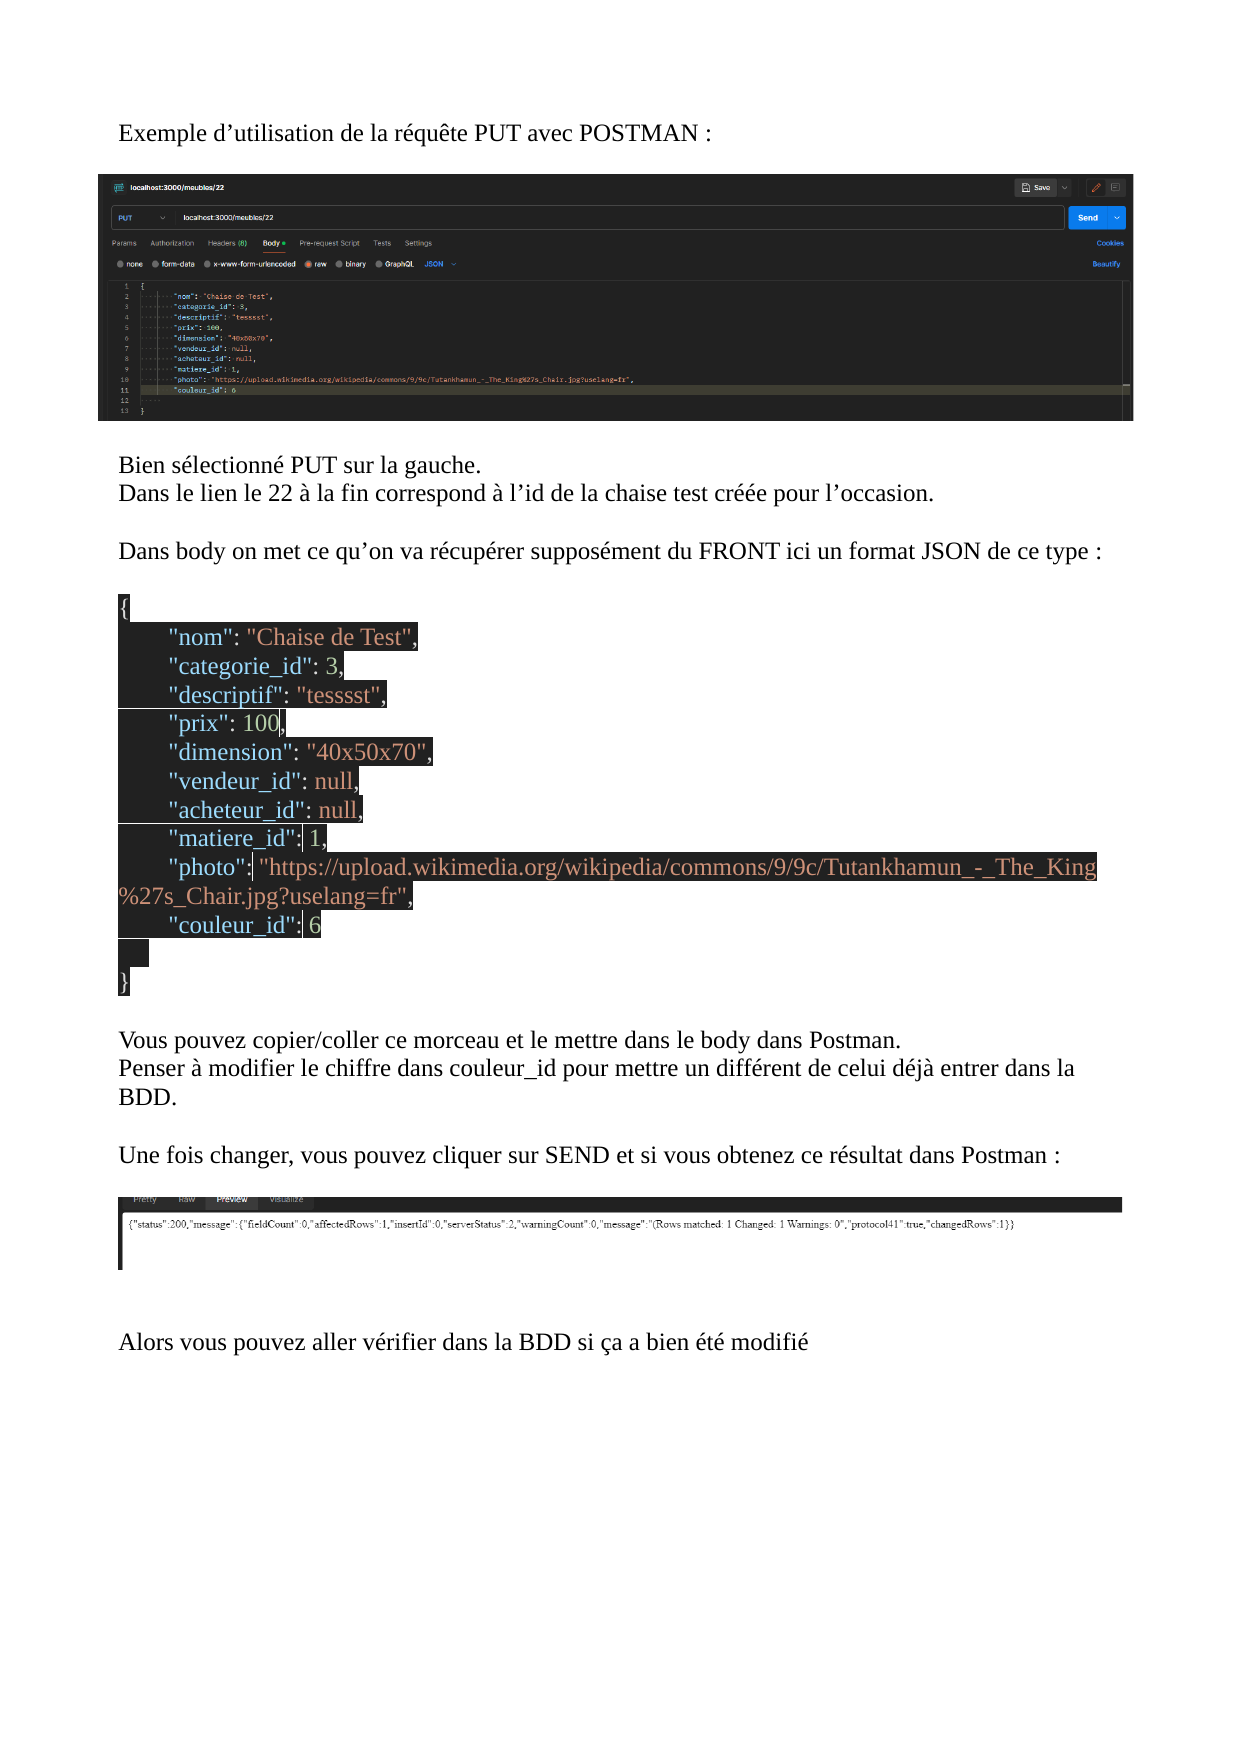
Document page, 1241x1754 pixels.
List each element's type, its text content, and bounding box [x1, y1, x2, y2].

picture [118, 1197, 1123, 1270]
text "acheteur_id": null, [118, 795, 1122, 823]
text "photo": "https://upload.wikimedia.org/wikipedia/commons/9/9c/Tutankhamun_-_The_King%27s_Chair.jpg?uselang=fr", [118, 852, 1122, 910]
text "descriptif": "tesssst", [118, 680, 1122, 708]
text { [118, 593, 1122, 622]
text } [118, 967, 1122, 996]
text Alors vous pouvez aller vérifier dans la BDD si ça a bien été modifié [118, 1327, 1122, 1356]
picture [98, 174, 1134, 421]
text "couleur_id": 6 [118, 910, 1122, 938]
text "categorie_id": 3, [118, 651, 1122, 680]
text Bien sélectionné PUT sur la gauche. Dans le lien le 22 à la fin correspond à l’id de la chaise test créée pour l’occasion. Dans body on met ce qu’on va récupérer supposément du FRONT ici un format JSON de ce type : [118, 450, 1122, 565]
text "matiere_id": 1, [118, 823, 1122, 852]
text Vous pouvez copier/coller ce morceau et le mettre dans le body dans Postman. Penser à modifier le chiffre dans couleur_id pour mettre un différent de celui déjà entrer dans la BDD. Une fois changer, vous pouvez cliquer sur SEND et si vous obtenez ce résultat dans Postman : [118, 1025, 1122, 1168]
text "nom": "Chaise de Test", [118, 622, 1122, 651]
text "dimension": "40x50x70", [118, 737, 1122, 766]
text Exemple d’utilisation de la réquête PUT avec POSTMAN : [118, 118, 1122, 147]
text "prix": 100, [118, 708, 1122, 737]
text "vendeur_id": null, [118, 766, 1122, 795]
